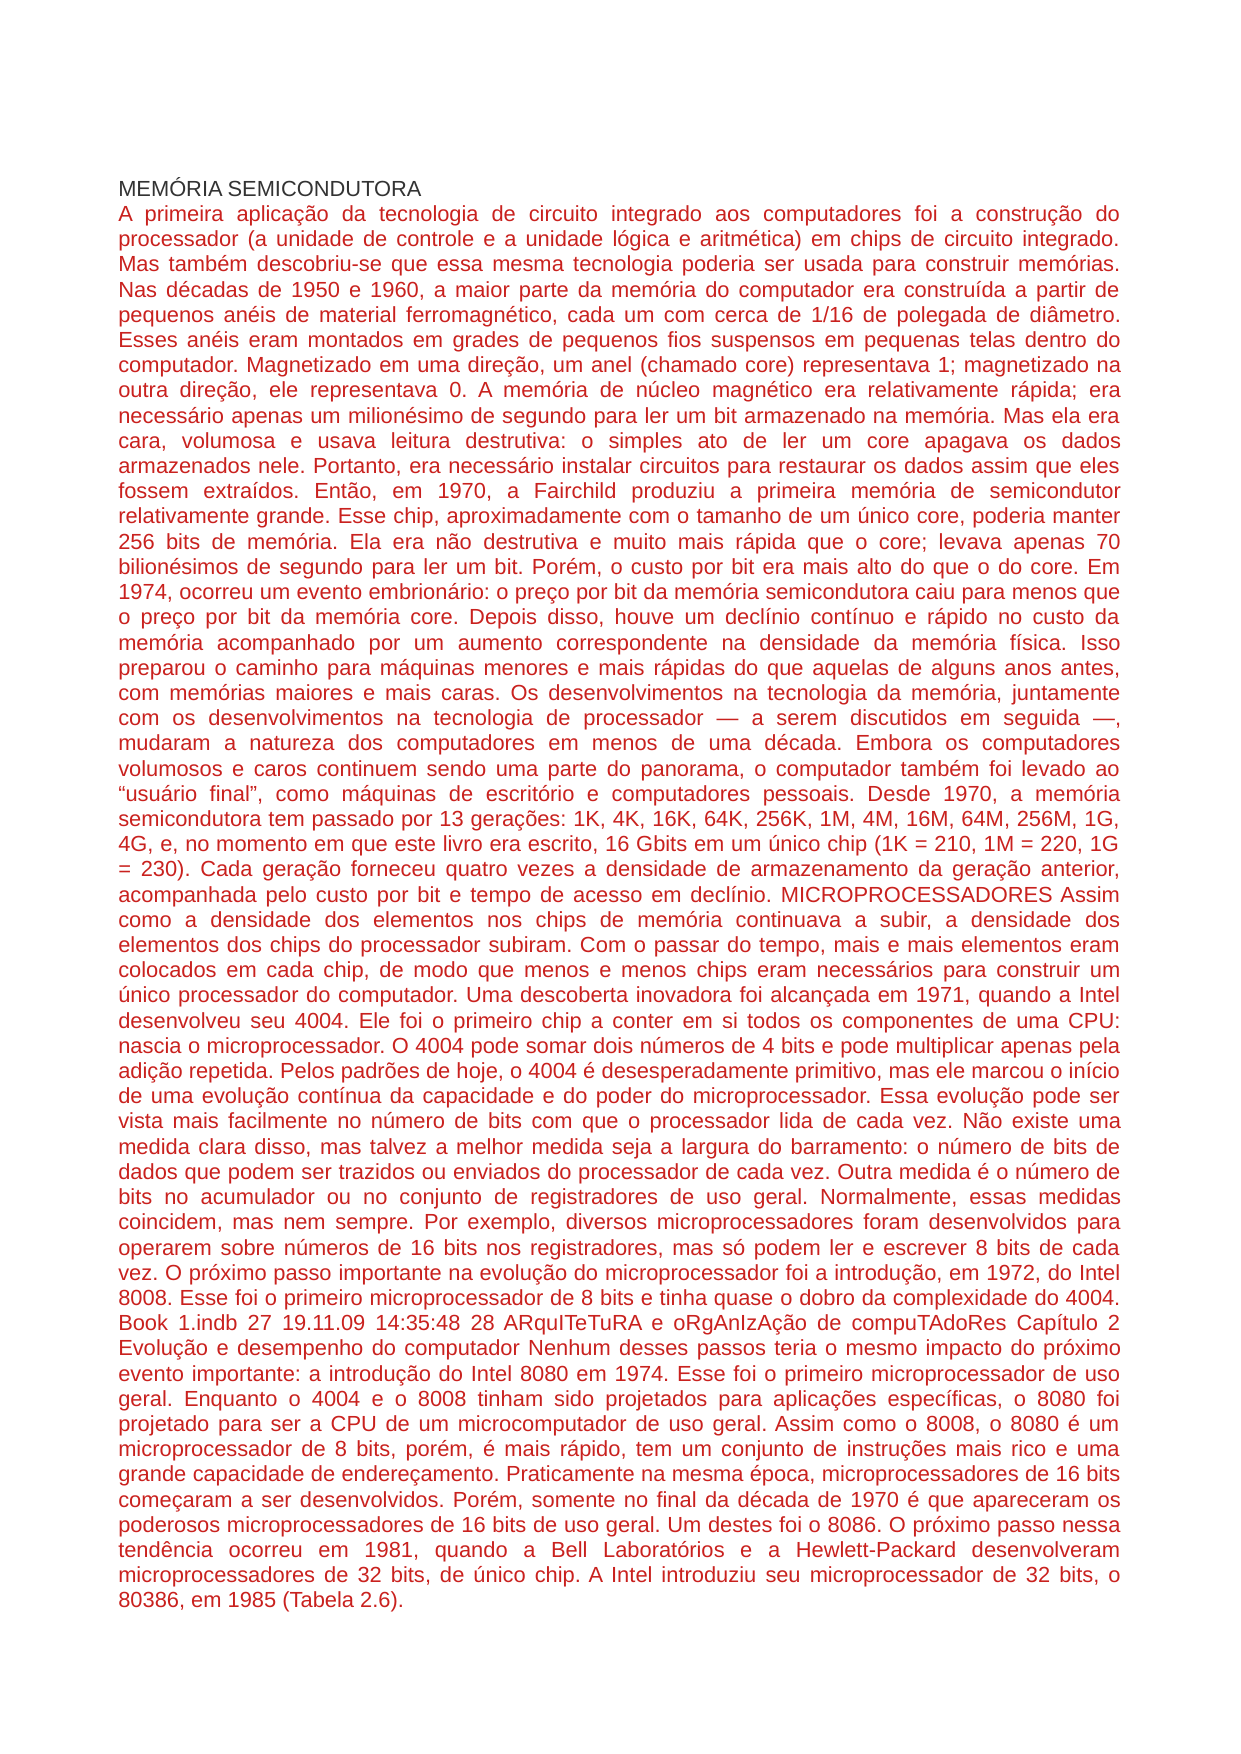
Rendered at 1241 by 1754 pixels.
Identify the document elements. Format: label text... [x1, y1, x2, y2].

text MEMÓRIA SEMICONDUTORA [118, 176, 1122, 201]
text A primeira aplicação da tecnologia de circuito integrado aos computadores foi a construção do processador (a unidade de controle e a unidade lógica e aritmética) em chips de circuito integrado. Mas também descobriu-se que essa mesma tecnologia poderia ser usada para construir memórias. Nas décadas de 1950 e 1960, a maior parte da memória do computador era construída a partir de pequenos anéis de material ferromagnético, cada um com cerca de 1/16 de polegada de diâmetro. Esses anéis eram montados em grades de pequenos fios suspensos em pequenas telas dentro do computador. Magnetizado em uma direção, um anel (chamado core) representava 1; magnetizado na outra direção, ele representava 0. A memória de núcleo magnético era relativamente rápida; era necessário apenas um milionésimo de segundo para ler um bit armazenado na memória. Mas ela era cara, volumosa e usava leitura destrutiva: o simples ato de ler um core apagava os dados armazenados nele. Portanto, era necessário instalar circuitos para restaurar os dados assim que eles fossem extraídos. Então, em 1970, a Fairchild produziu a primeira memória de semicondutor relativamente grande. Esse chip, aproximadamente com o tamanho de um único core, poderia manter 256 bits de memória. Ela era não destrutiva e muito mais rápida que o core; levava apenas 70 bilionésimos de segundo para ler um bit. Porém, o custo por bit era mais alto do que o do core. Em 1974, ocorreu um evento embrionário: o preço por bit da memória semicondutora caiu para menos que o preço por bit da memória core. Depois disso, houve um declínio contínuo e rápido no custo da memória acompanhado por um aumento correspondente na densidade da memória física. Isso preparou o caminho para máquinas menores e mais rápidas do que aquelas de alguns anos antes, com memórias maiores e mais caras. Os desenvolvimentos na tecnologia da memória, juntamente com os desenvolvimentos na tecnologia de processador — a serem discutidos em seguida —, mudaram a natureza dos computadores em menos de uma década. Embora os computadores volumosos e caros continuem sendo uma parte do panorama, o computador também foi levado ao “usuário final”, como máquinas de escritório e computadores pessoais. Desde 1970, a memória semicondutora tem passado por 13 gerações: 1K, 4K, 16K, 64K, 256K, 1M, 4M, 16M, 64M, 256M, 1G, 4G, e, no momento em que este livro era escrito, 16 Gbits em um único chip (1K = 210, 1M = 220, 1G = 230). Cada geração forneceu quatro vezes a densidade de armazenamento da geração anterior, acompanhada pelo custo por bit e tempo de acesso em declínio. MICROPROCESSADORES Assim como a densidade dos elementos nos chips de memória continuava a subir, a densidade dos elementos dos chips do processador subiram. Com o passar do tempo, mais e mais elementos eram colocados em cada chip, de modo que menos e menos chips eram necessários para construir um único processador do computador. Uma descoberta inovadora foi alcançada em 1971, quando a Intel desenvolveu seu 4004. Ele foi o primeiro chip a conter em si todos os componentes de uma CPU: nascia o microprocessador. O 4004 pode somar dois números de 4 bits e pode multiplicar apenas pela adição repetida. Pelos padrões de hoje, o 4004 é desesperadamente primitivo, mas ele marcou o início de uma evolução contínua da capacidade e do poder do microprocessador. Essa evolução pode ser vista mais facilmente no número de bits com que o processador lida de cada vez. Não existe uma medida clara disso, mas talvez a melhor medida seja a largura do barramento: o número de bits de dados que podem ser trazidos ou enviados do processador de cada vez. Outra medida é o número de bits no acumulador ou no conjunto de registradores de uso geral. Normalmente, essas medidas coincidem, mas nem sempre. Por exemplo, diversos microprocessadores foram desenvolvidos para operarem sobre números de 16 bits nos registradores, mas só podem ler e escrever 8 bits de cada vez. O próximo passo importante na evolução do microprocessador foi a introdução, em 1972, do Intel 8008. Esse foi o primeiro microprocessador de 8 bits e tinha quase o dobro da complexidade do 4004. Book 1.indb 27 19.11.09 14:35:48 28 ARquITeTuRA e oRgAnIzAção de compuTAdoRes Capítulo 2 Evolução e desempenho do computador Nenhum desses passos teria o mesmo impacto do próximo evento importante: a introdução do Intel 8080 em 1974. Esse foi o primeiro microprocessador de uso geral. Enquanto o 4004 e o 8008 tinham sido projetados para aplicações específicas, o 8080 foi projetado para ser a CPU de um microcomputador de uso geral. Assim como o 8008, o 8080 é um microprocessador de 8 bits, porém, é mais rápido, tem um conjunto de instruções mais rico e uma grande capacidade de endereçamento. Praticamente na mesma época, microprocessadores de 16 bits começaram a ser desenvolvidos. Porém, somente no final da década de 1970 é que apareceram os poderosos microprocessadores de 16 bits de uso geral. Um destes foi o 8086. O próximo passo nessa tendência ocorreu em 1981, quando a Bell Laboratórios e a Hewlett-Packard desenvolveram microprocessadores de 32 bits, de único chip. A Intel introduziu seu microprocessador de 32 bits, o 80386, em 1985 (Tabela 2.6). [118, 201, 1122, 1612]
